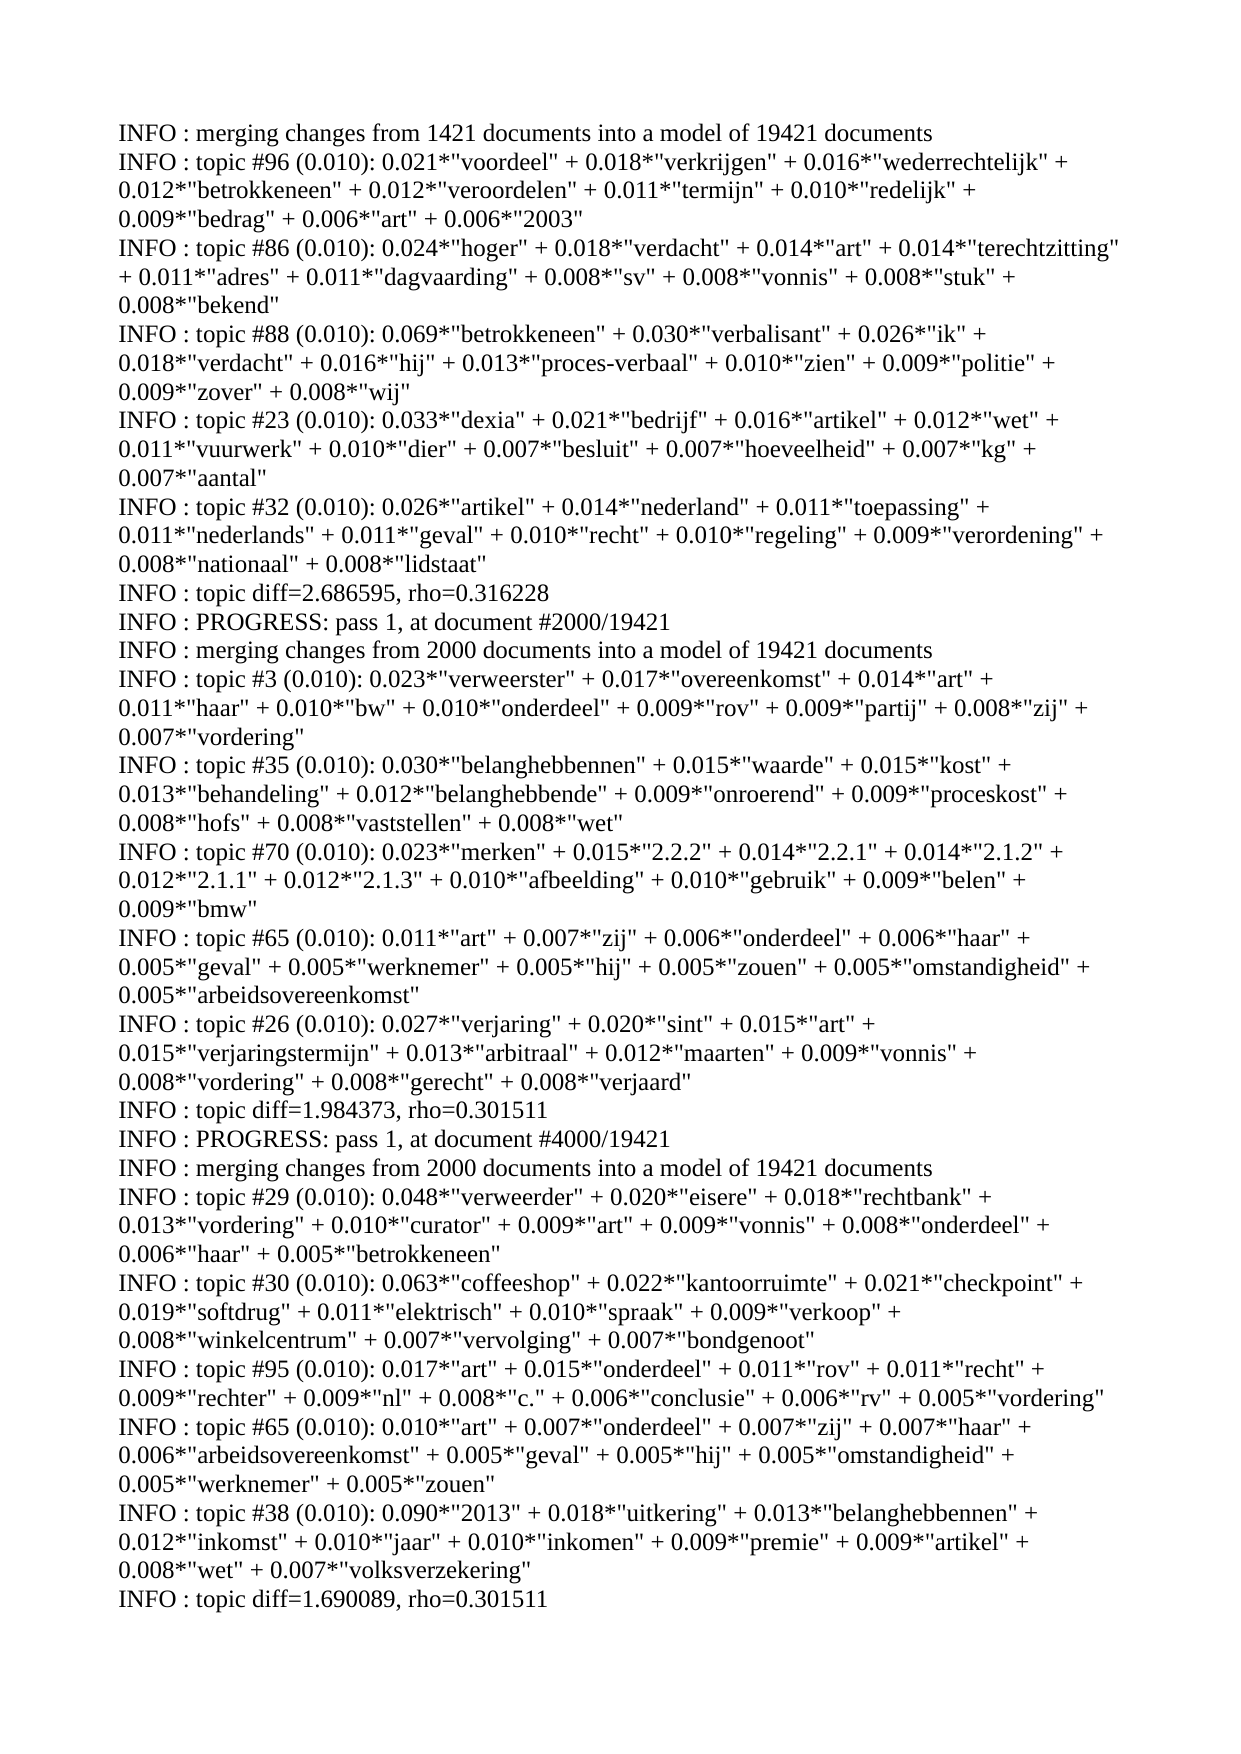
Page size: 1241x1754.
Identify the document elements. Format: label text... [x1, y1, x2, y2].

text INFO : topic #86 (0.010): 0.024*"hoger" + 0.018*"verdacht" + 0.014*"art" + 0.014*"terechtzitting" + 0.011*"adres" + 0.011*"dagvaarding" + 0.008*"sv" + 0.008*"vonnis" + 0.008*"stuk" + 0.008*"bekend" [118, 233, 1122, 319]
text INFO : topic #23 (0.010): 0.033*"dexia" + 0.021*"bedrijf" + 0.016*"artikel" + 0.012*"wet" + 0.011*"vuurwerk" + 0.010*"dier" + 0.007*"besluit" + 0.007*"hoeveelheid" + 0.007*"kg" + 0.007*"aantal" [118, 406, 1122, 492]
text INFO : topic #65 (0.010): 0.010*"art" + 0.007*"onderdeel" + 0.007*"zij" + 0.007*"haar" + 0.006*"arbeidsovereenkomst" + 0.005*"geval" + 0.005*"hij" + 0.005*"omstandigheid" + 0.005*"werknemer" + 0.005*"zouen" [118, 1412, 1122, 1498]
text INFO : topic #70 (0.010): 0.023*"merken" + 0.015*"2.2.2" + 0.014*"2.2.1" + 0.014*"2.1.2" + 0.012*"2.1.1" + 0.012*"2.1.3" + 0.010*"afbeelding" + 0.010*"gebruik" + 0.009*"belen" + 0.009*"bmw" [118, 837, 1122, 923]
text INFO : topic #96 (0.010): 0.021*"voordeel" + 0.018*"verkrijgen" + 0.016*"wederrechtelijk" + 0.012*"betrokkeneen" + 0.012*"veroordelen" + 0.011*"termijn" + 0.010*"redelijk" + 0.009*"bedrag" + 0.006*"art" + 0.006*"2003" [118, 147, 1122, 233]
text INFO : merging changes from 2000 documents into a model of 19421 documents [118, 636, 1122, 664]
text INFO : topic #29 (0.010): 0.048*"verweerder" + 0.020*"eisere" + 0.018*"rechtbank" + 0.013*"vordering" + 0.010*"curator" + 0.009*"art" + 0.009*"vonnis" + 0.008*"onderdeel" + 0.006*"haar" + 0.005*"betrokkeneen" [118, 1182, 1122, 1268]
text INFO : topic #38 (0.010): 0.090*"2013" + 0.018*"uitkering" + 0.013*"belanghebbennen" + 0.012*"inkomst" + 0.010*"jaar" + 0.010*"inkomen" + 0.009*"premie" + 0.009*"artikel" + 0.008*"wet" + 0.007*"volksverzekering" [118, 1498, 1122, 1584]
text INFO : topic diff=2.686595, rho=0.316228 [118, 578, 1122, 607]
text INFO : topic #26 (0.010): 0.027*"verjaring" + 0.020*"sint" + 0.015*"art" + 0.015*"verjaringstermijn" + 0.013*"arbitraal" + 0.012*"maarten" + 0.009*"vonnis" + 0.008*"vordering" + 0.008*"gerecht" + 0.008*"verjaard" [118, 1009, 1122, 1096]
text INFO : topic #95 (0.010): 0.017*"art" + 0.015*"onderdeel" + 0.011*"rov" + 0.011*"recht" + 0.009*"rechter" + 0.009*"nl" + 0.008*"c." + 0.006*"conclusie" + 0.006*"rv" + 0.005*"vordering" [118, 1354, 1122, 1412]
text INFO : topic diff=1.690089, rho=0.301511 [118, 1584, 1122, 1613]
text INFO : topic diff=1.984373, rho=0.301511 [118, 1096, 1122, 1124]
text INFO : topic #30 (0.010): 0.063*"coffeeshop" + 0.022*"kantoorruimte" + 0.021*"checkpoint" + 0.019*"softdrug" + 0.011*"elektrisch" + 0.010*"spraak" + 0.009*"verkoop" + 0.008*"winkelcentrum" + 0.007*"vervolging" + 0.007*"bondgenoot" [118, 1268, 1122, 1354]
text INFO : topic #65 (0.010): 0.011*"art" + 0.007*"zij" + 0.006*"onderdeel" + 0.006*"haar" + 0.005*"geval" + 0.005*"werknemer" + 0.005*"hij" + 0.005*"zouen" + 0.005*"omstandigheid" + 0.005*"arbeidsovereenkomst" [118, 923, 1122, 1009]
text INFO : PROGRESS: pass 1, at document #2000/19421 [118, 607, 1122, 636]
text INFO : topic #3 (0.010): 0.023*"verweerster" + 0.017*"overeenkomst" + 0.014*"art" + 0.011*"haar" + 0.010*"bw" + 0.010*"onderdeel" + 0.009*"rov" + 0.009*"partij" + 0.008*"zij" + 0.007*"vordering" [118, 664, 1122, 751]
text INFO : topic #35 (0.010): 0.030*"belanghebbennen" + 0.015*"waarde" + 0.015*"kost" + 0.013*"behandeling" + 0.012*"belanghebbende" + 0.009*"onroerend" + 0.009*"proceskost" + 0.008*"hofs" + 0.008*"vaststellen" + 0.008*"wet" [118, 751, 1122, 837]
text INFO : topic #32 (0.010): 0.026*"artikel" + 0.014*"nederland" + 0.011*"toepassing" + 0.011*"nederlands" + 0.011*"geval" + 0.010*"recht" + 0.010*"regeling" + 0.009*"verordening" + 0.008*"nationaal" + 0.008*"lidstaat" [118, 492, 1122, 578]
text INFO : merging changes from 2000 documents into a model of 19421 documents [118, 1153, 1122, 1182]
text INFO : topic #88 (0.010): 0.069*"betrokkeneen" + 0.030*"verbalisant" + 0.026*"ik" + 0.018*"verdacht" + 0.016*"hij" + 0.013*"proces-verbaal" + 0.010*"zien" + 0.009*"politie" + 0.009*"zover" + 0.008*"wij" [118, 319, 1122, 406]
text INFO : merging changes from 1421 documents into a model of 19421 documents [118, 118, 1122, 147]
text INFO : PROGRESS: pass 1, at document #4000/19421 [118, 1124, 1122, 1153]
